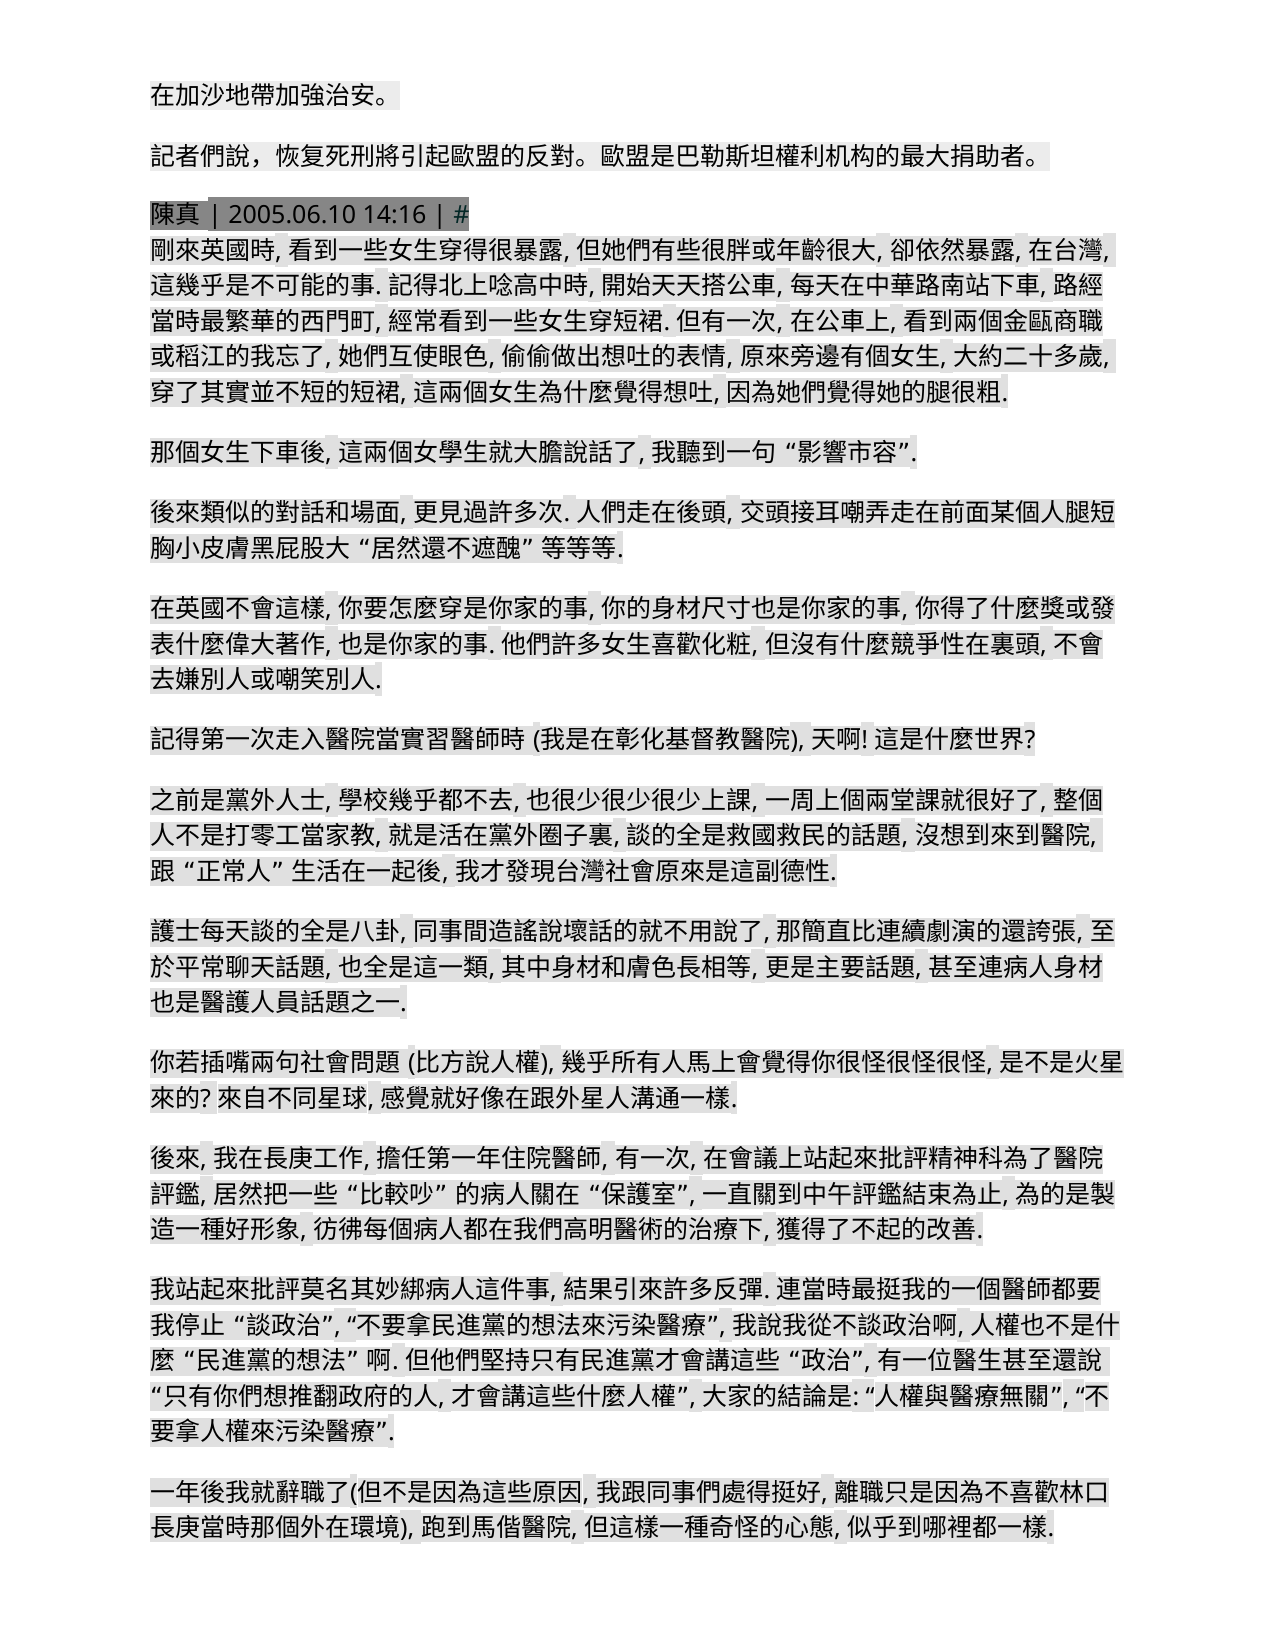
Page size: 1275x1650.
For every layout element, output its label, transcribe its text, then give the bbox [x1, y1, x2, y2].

text 後來類似的對話和場面, 更見過許多次. 人們走在後頭, 交頭接耳嘲弄走在前面某個人腿短胸小皮膚黑屁股大 “居然還不遮醜” 等等等. [150, 494, 1125, 564]
text 你若插嘴兩句社會問題 (比方說人權), 幾乎所有人馬上會覺得你很怪很怪很怪, 是不是火星來的? 來自不同星球, 感覺就好像在跟外星人溝通一樣. [150, 1044, 1125, 1114]
text 那個女生下車後, 這兩個女學生就大膽說話了, 我聽到一句 “影響市容”. [150, 433, 1125, 469]
text 一年後我就辭職了(但不是因為這些原因, 我跟同事們處得挺好, 離職只是因為不喜歡林口長庚當時那個外在環境), 跑到馬偕醫院, 但這樣一種奇怪的心態, 似乎到哪裡都一樣. [150, 1473, 1125, 1544]
text 陳真 | 2005.06.10 14:16 | # [150, 196, 1125, 231]
text 護士每天談的全是八卦, 同事間造謠說壞話的就不用說了, 那簡直比連續劇演的還誇張, 至於平常聊天話題, 也全是這一類, 其中身材和膚色長相等, 更是主要話題, 甚至連病人身材也是醫護人員話題之一. [150, 912, 1125, 1019]
text 之前是黨外人士, 學校幾乎都不去, 也很少很少很少上課, 一周上個兩堂課就很好了, 整個人不是打零工當家教, 就是活在黨外圈子裏, 談的全是救國救民的話題, 沒想到來到醫院, 跟 “正常人” 生活在一起後, 我才發現台灣社會原來是這副德性. [150, 781, 1125, 887]
text 剛來英國時, 看到一些女生穿得很暴露, 但她們有些很胖或年齡很大, 卻依然暴露, 在台灣, 這幾乎是不可能的事. 記得北上唸高中時, 開始天天搭公車, 每天在中華路南站下車, 路經當時最繁華的西門町, 經常看到一些女生穿短裙. 但有一次, 在公車上, 看到兩個金甌商職或稻江的我忘了, 她們互使眼色, 偷偷做出想吐的表情, 原來旁邊有個女生, 大約二十多歲, 穿了其實並不短的短裙, 這兩個女生為什麼覺得想吐, 因為她們覺得她的腿很粗. [150, 231, 1125, 408]
text 我站起來批評莫名其妙綁病人這件事, 結果引來許多反彈. 連當時最挺我的一個醫師都要我停止 “談政治”, “不要拿民進黨的想法來污染醫療”, 我說我從不談政治啊, 人權也不是什麼 “民進黨的想法” 啊. 但他們堅持只有民進黨才會講這些 “政治”, 有一位醫生甚至還說 “只有你們想推翻政府的人, 才會講這些什麼人權”, 大家的結論是: “人權與醫療無關”, “不要拿人權來污染醫療”. [150, 1271, 1125, 1448]
text 後來, 我在長庚工作, 擔任第一年住院醫師, 有一次, 在會議上站起來批評精神科為了醫院評鑑, 居然把一些 “比較吵” 的病人關在 “保護室”, 一直關到中午評鑑結束為止, 為的是製造一種好形象, 彷彿每個病人都在我們高明醫術的治療下, 獲得了不起的改善. [150, 1139, 1125, 1246]
text 在加沙地帶加強治安。 [150, 75, 1125, 110]
text 記得第一次走入醫院當實習醫師時 (我是在彰化基督教醫院), 天啊! 這是什麼世界? [150, 721, 1125, 756]
text 在英國不會這樣, 你要怎麼穿是你家的事, 你的身材尺寸也是你家的事, 你得了什麼獎或發表什麼偉大著作, 也是你家的事. 他們許多女生喜歡化粧, 但沒有什麼競爭性在裏頭, 不會去嫌別人或嘲笑別人. [150, 589, 1125, 696]
text 記者們說，恢复死刑將引起歐盟的反對。歐盟是巴勒斯坦權利机构的最大捐助者。 [150, 135, 1125, 171]
